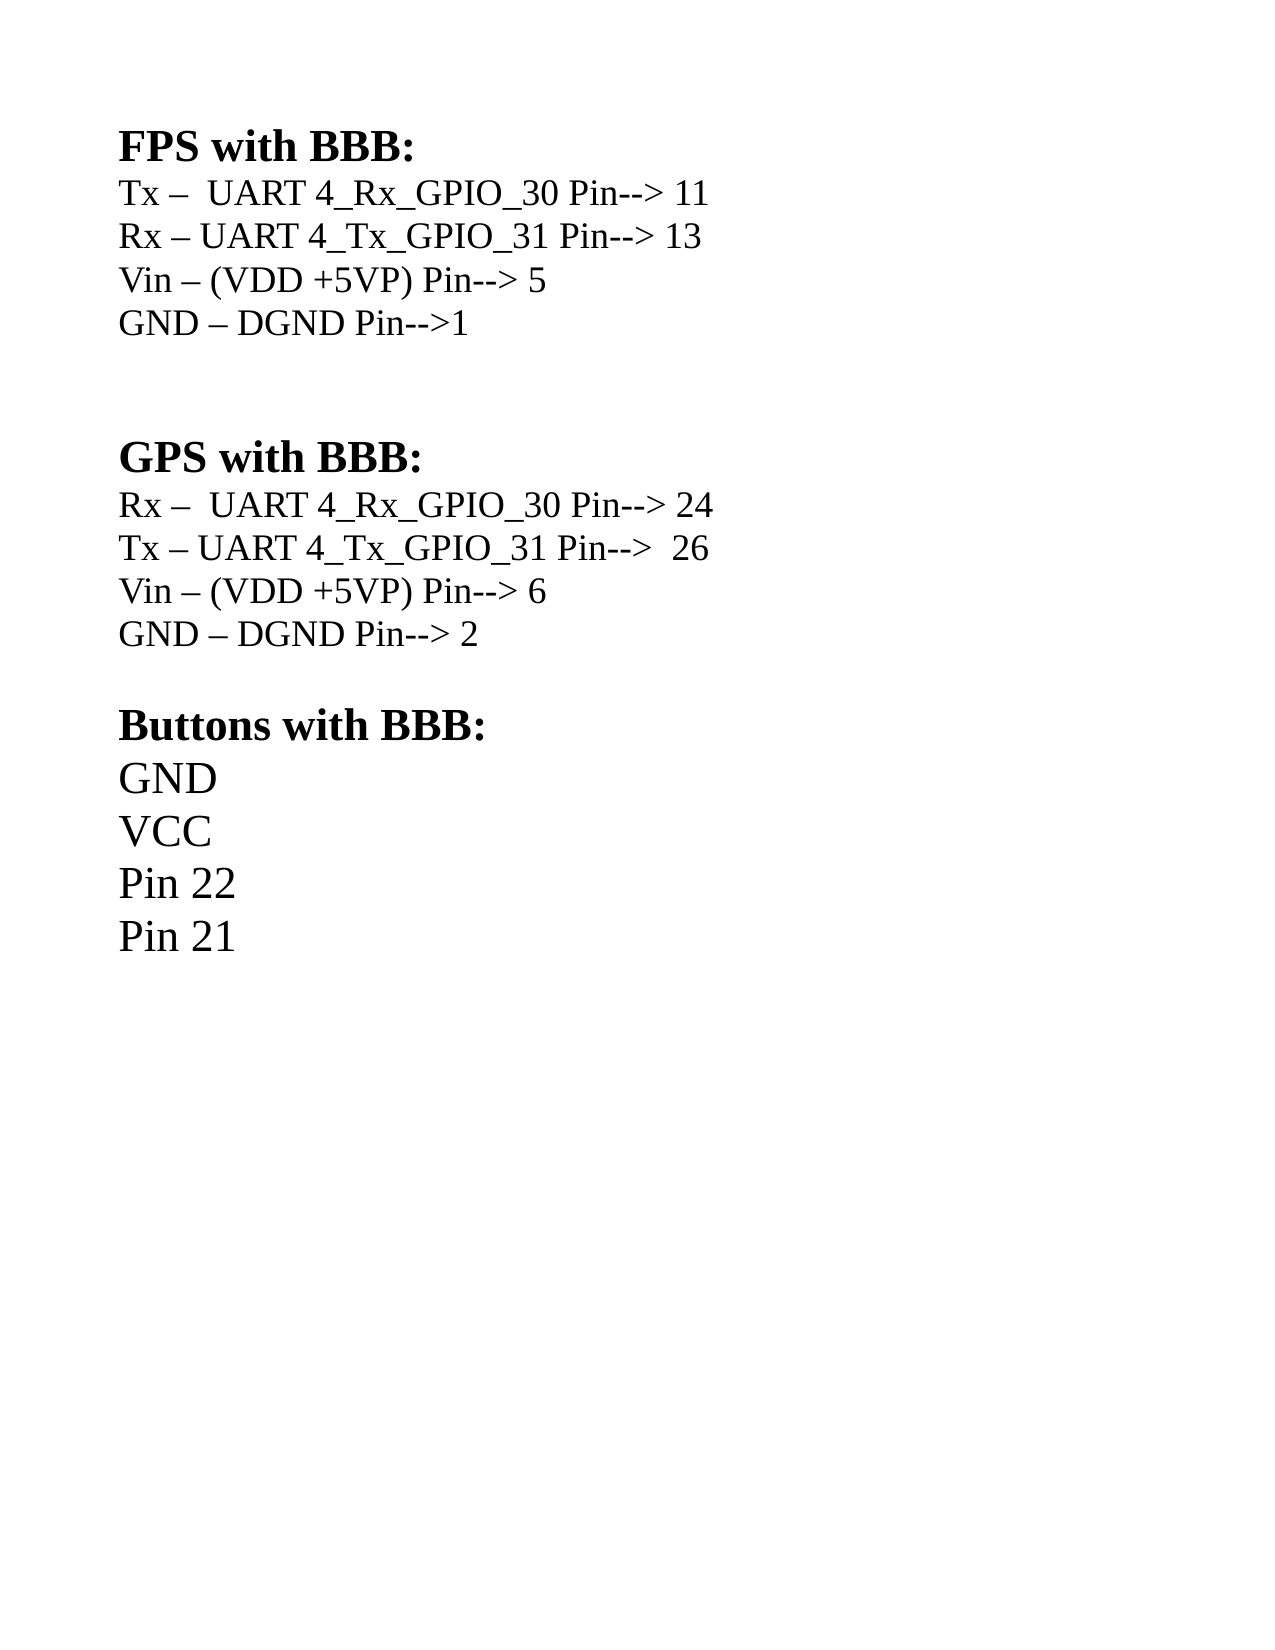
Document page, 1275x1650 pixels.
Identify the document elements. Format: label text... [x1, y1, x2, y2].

text FPS with BBB: [118, 118, 1157, 171]
text GND – DGND Pin--> 2 [118, 612, 1157, 655]
text VCC [118, 803, 1157, 856]
text Vin – (VDD +5VP) Pin--> 6 [118, 568, 1157, 612]
text Rx – UART 4_Tx_GPIO_31 Pin--> 13 [118, 214, 1157, 257]
text Pin 21 [118, 909, 1157, 961]
text GND – DGND Pin-->1 [118, 300, 1157, 343]
text Buttons with BBB: [118, 698, 1157, 751]
text GPS with BBB: [118, 429, 1157, 482]
text Rx – UART 4_Rx_GPIO_30 Pin--> 24 [118, 482, 1157, 525]
text Tx – UART 4_Rx_GPIO_30 Pin--> 11 [118, 171, 1157, 214]
text Vin – (VDD +5VP) Pin--> 5 [118, 257, 1157, 300]
text Tx – UART 4_Tx_GPIO_31 Pin--> 26 [118, 525, 1157, 568]
text GND [118, 751, 1157, 803]
text Pin 22 [118, 856, 1157, 909]
